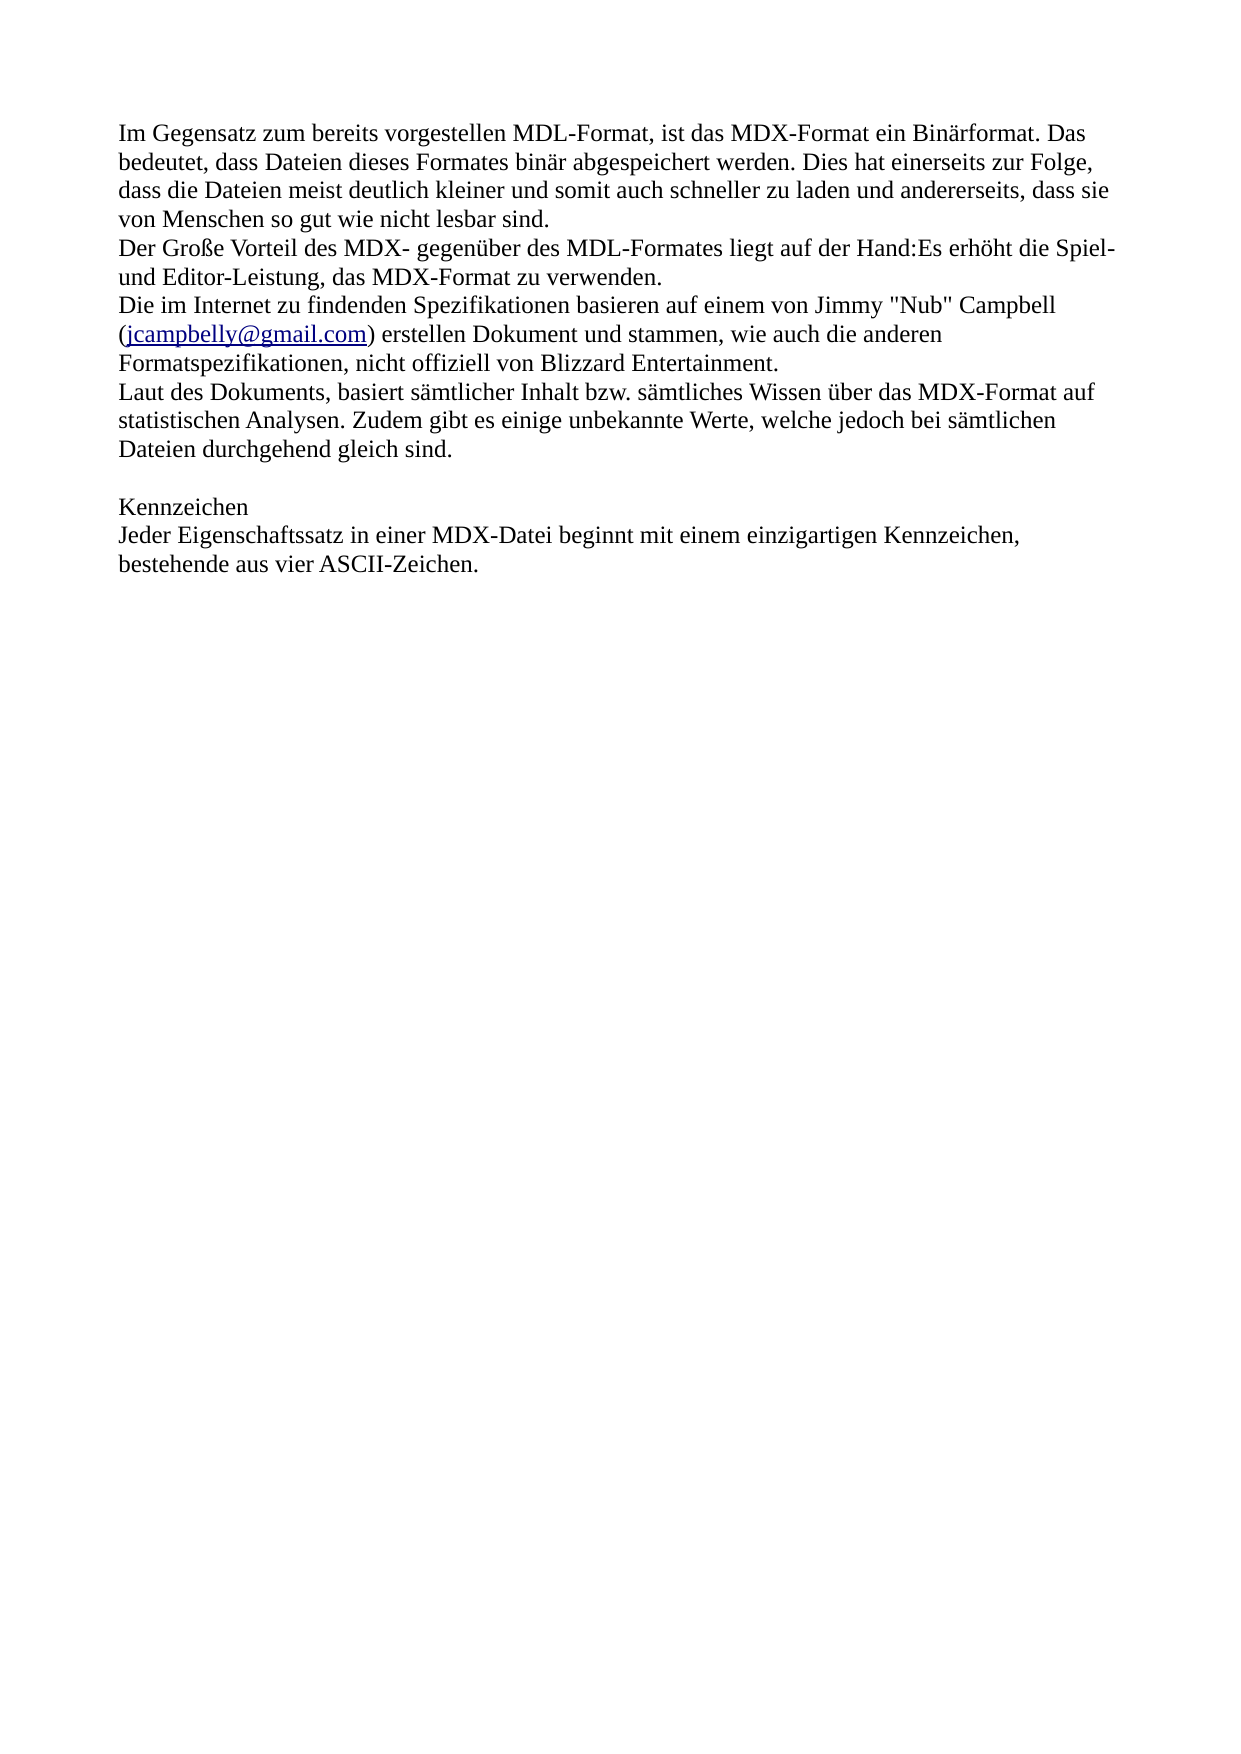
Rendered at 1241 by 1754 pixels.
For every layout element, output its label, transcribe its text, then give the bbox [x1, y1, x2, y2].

text Kennzeichen [118, 492, 1122, 521]
text Jeder Eigenschaftssatz in einer MDX-Datei beginnt mit einem einzigartigen Kennzeichen, bestehende aus vier ASCII-Zeichen. [118, 521, 1122, 578]
text Die im Internet zu findenden Spezifikationen basieren auf einem von Jimmy "Nub" Campbell (jcampbelly@gmail.com) erstellen Dokument und stammen, wie auch die anderen Formatspezifikationen, nicht offiziell von Blizzard Entertainment. [118, 291, 1122, 377]
text Im Gegensatz zum bereits vorgestellen MDL-Format, ist das MDX-Format ein Binärformat. Das bedeutet, dass Dateien dieses Formates binär abgespeichert werden. Dies hat einerseits zur Folge, dass die Dateien meist deutlich kleiner und somit auch schneller zu laden und andererseits, dass sie von Menschen so gut wie nicht lesbar sind. [118, 118, 1122, 233]
text Der Große Vorteil des MDX- gegenüber des MDL-Formates liegt auf der Hand:Es erhöht die Spiel- und Editor-Leistung, das MDX-Format zu verwenden. [118, 233, 1122, 291]
text Laut des Dokuments, basiert sämtlicher Inhalt bzw. sämtliches Wissen über das MDX-Format auf statistischen Analysen. Zudem gibt es einige unbekannte Werte, welche jedoch bei sämtlichen Dateien durchgehend gleich sind. [118, 377, 1122, 463]
